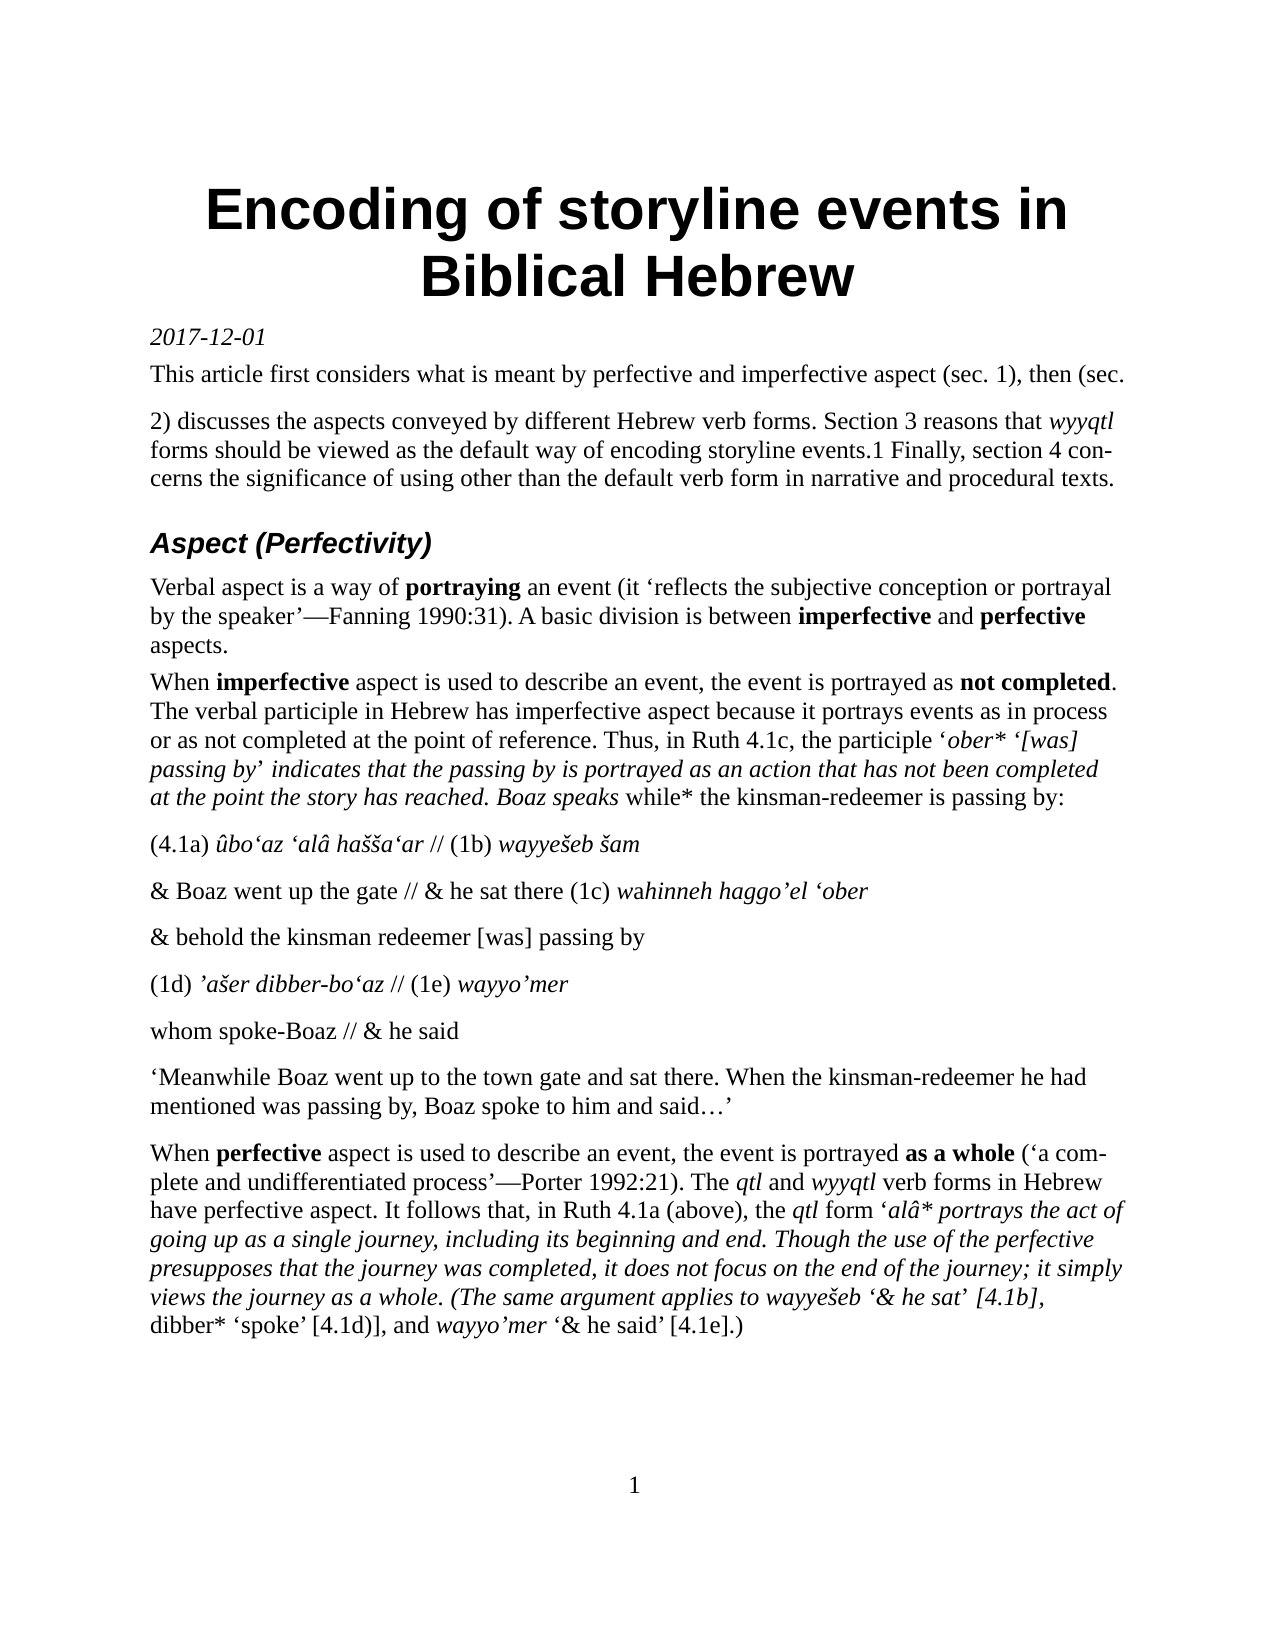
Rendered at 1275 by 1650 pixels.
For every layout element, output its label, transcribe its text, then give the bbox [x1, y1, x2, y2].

text 2017-12-01 [150, 322, 1125, 350]
text & behold the kinsman redeemer [was] passing by [150, 922, 1125, 951]
text Verbal aspect is a way of portraying an event (it ‘reflects the subjective conception or portrayal by the speaker’—Fanning 1990:31). A basic division is between imperfective and perfective aspects. [150, 572, 1125, 658]
text ‘Meanwhile Boaz went up to the town gate and sat there. When the kinsman-redeemer he had mentioned was passing by, Boaz spoke to him and said…’ [150, 1062, 1125, 1120]
text (1d) ’ašer dibber-bo‘az // (1e) wayyo’mer [150, 969, 1125, 998]
text When imperfective aspect is used to describe an event, the event is portrayed as not completed. The verbal participle in Hebrew has imperfective aspect because it portrays events as in process or as not completed at the point of reference. Thus, in Ruth 4.1c, the participle ‘ober* ‘[was] passing by’ indicates that the passing by is portrayed as an action that has not been completed at the point the story has reached. Boaz speaks while* the kinsman-redeemer is passing by: [150, 667, 1125, 811]
subtitle Aspect (Perfectivity) [150, 526, 1125, 560]
title Encoding of storyline events in Biblical Hebrew [150, 175, 1125, 309]
text This article first considers what is meant by perfective and imperfective aspect (sec. 1), then (sec. [150, 359, 1125, 388]
text When perfective aspect is used to describe an event, the event is portrayed as a whole (‘a com- plete and undifferentiated process’—Porter 1992:21). The qtl and wyyqtl verb forms in Hebrew have perfective aspect. It follows that, in Ruth 4.1a (above), the qtl form ‘alâ* portrays the act of going up as a single journey, including its beginning and end. Though the use of the perfective presupposes that the journey was completed, it does not focus on the end of the journey; it simply views the journey as a whole. (The same argument applies to wayyešeb ‘& he sat’ [4.1b], dibber* ‘spoke’ [4.1d)], and wayyo’mer ‘& he said’ [4.1e].) [150, 1138, 1125, 1339]
text & Boaz went up the gate // & he sat there (1c) wahinneh haggo’el ‘ober [150, 876, 1125, 904]
text whom spoke-Boaz // & he said [150, 1016, 1125, 1044]
text 2) discusses the aspects conveyed by different Hebrew verb forms. Section 3 reasons that wyyqtl forms should be viewed as the default way of encoding storyline events.1 Finally, section 4 con- cerns the significance of using other than the default verb form in narrative and procedural texts. [150, 406, 1125, 492]
text (4.1a) ûbo‘az ‘alâ hašša‘ar // (1b) wayyešeb šam [150, 829, 1125, 858]
